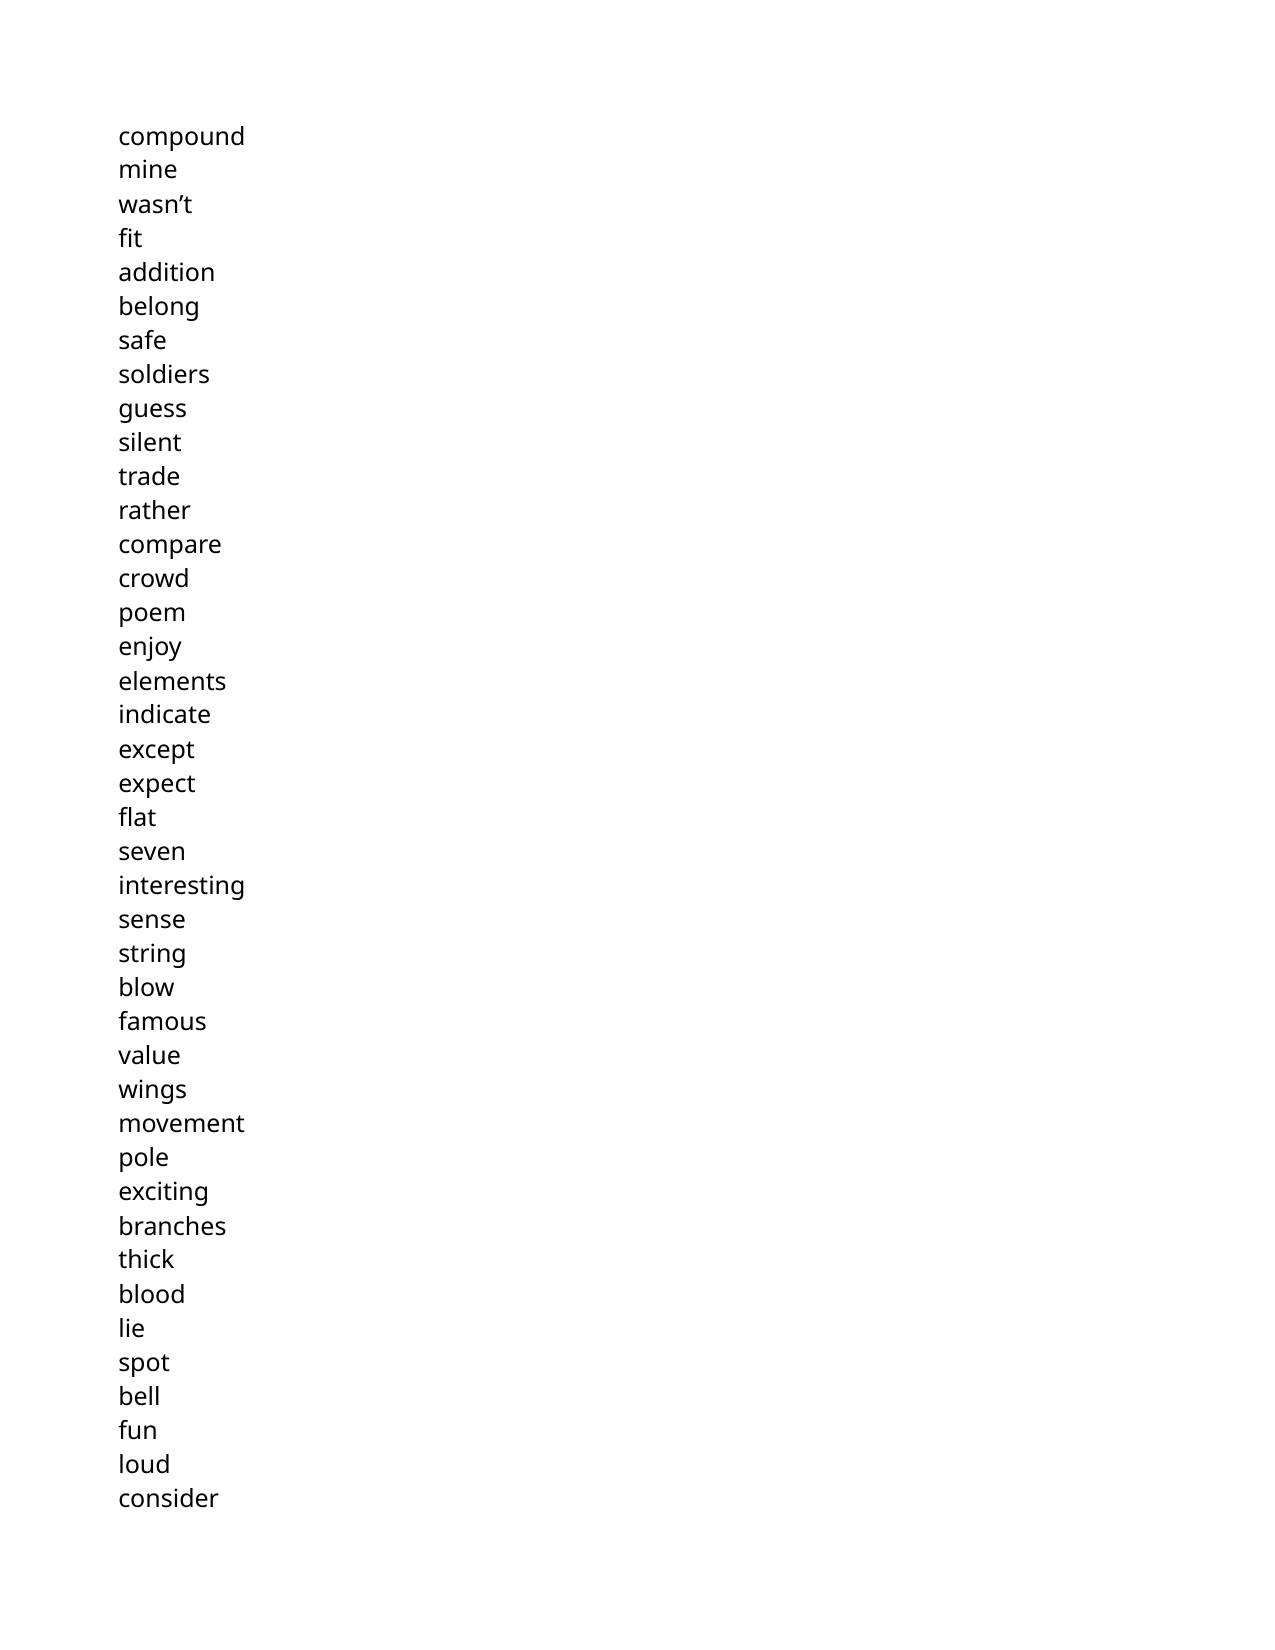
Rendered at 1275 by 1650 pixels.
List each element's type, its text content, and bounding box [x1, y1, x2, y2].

text expect [118, 765, 1157, 799]
text blow [118, 970, 1157, 1004]
text crowd [118, 561, 1157, 595]
text spot [118, 1344, 1157, 1378]
text branches [118, 1208, 1157, 1242]
text indicate [118, 697, 1157, 731]
text loud [118, 1447, 1157, 1481]
text consider [118, 1481, 1157, 1515]
text sense [118, 902, 1157, 936]
text wings [118, 1072, 1157, 1106]
text string [118, 936, 1157, 970]
text compound [118, 118, 1157, 152]
text interesting [118, 867, 1157, 902]
text wasn’t [118, 186, 1157, 220]
text rather [118, 493, 1157, 527]
text mine [118, 152, 1157, 186]
text famous [118, 1004, 1157, 1038]
text addition [118, 254, 1157, 288]
text value [118, 1038, 1157, 1072]
text fit [118, 220, 1157, 254]
text silent [118, 425, 1157, 459]
text lie [118, 1310, 1157, 1344]
text exciting [118, 1174, 1157, 1208]
text seven [118, 833, 1157, 867]
text elements [118, 663, 1157, 697]
text safe [118, 322, 1157, 357]
text poem [118, 595, 1157, 629]
text movement [118, 1106, 1157, 1140]
text compare [118, 527, 1157, 561]
text except [118, 731, 1157, 765]
text bell [118, 1378, 1157, 1412]
text soldiers [118, 357, 1157, 391]
text pole [118, 1140, 1157, 1174]
text belong [118, 288, 1157, 322]
text trade [118, 459, 1157, 493]
text enjoy [118, 629, 1157, 663]
text guess [118, 391, 1157, 425]
text blood [118, 1276, 1157, 1310]
text fun [118, 1412, 1157, 1447]
text thick [118, 1242, 1157, 1276]
text flat [118, 799, 1157, 833]
